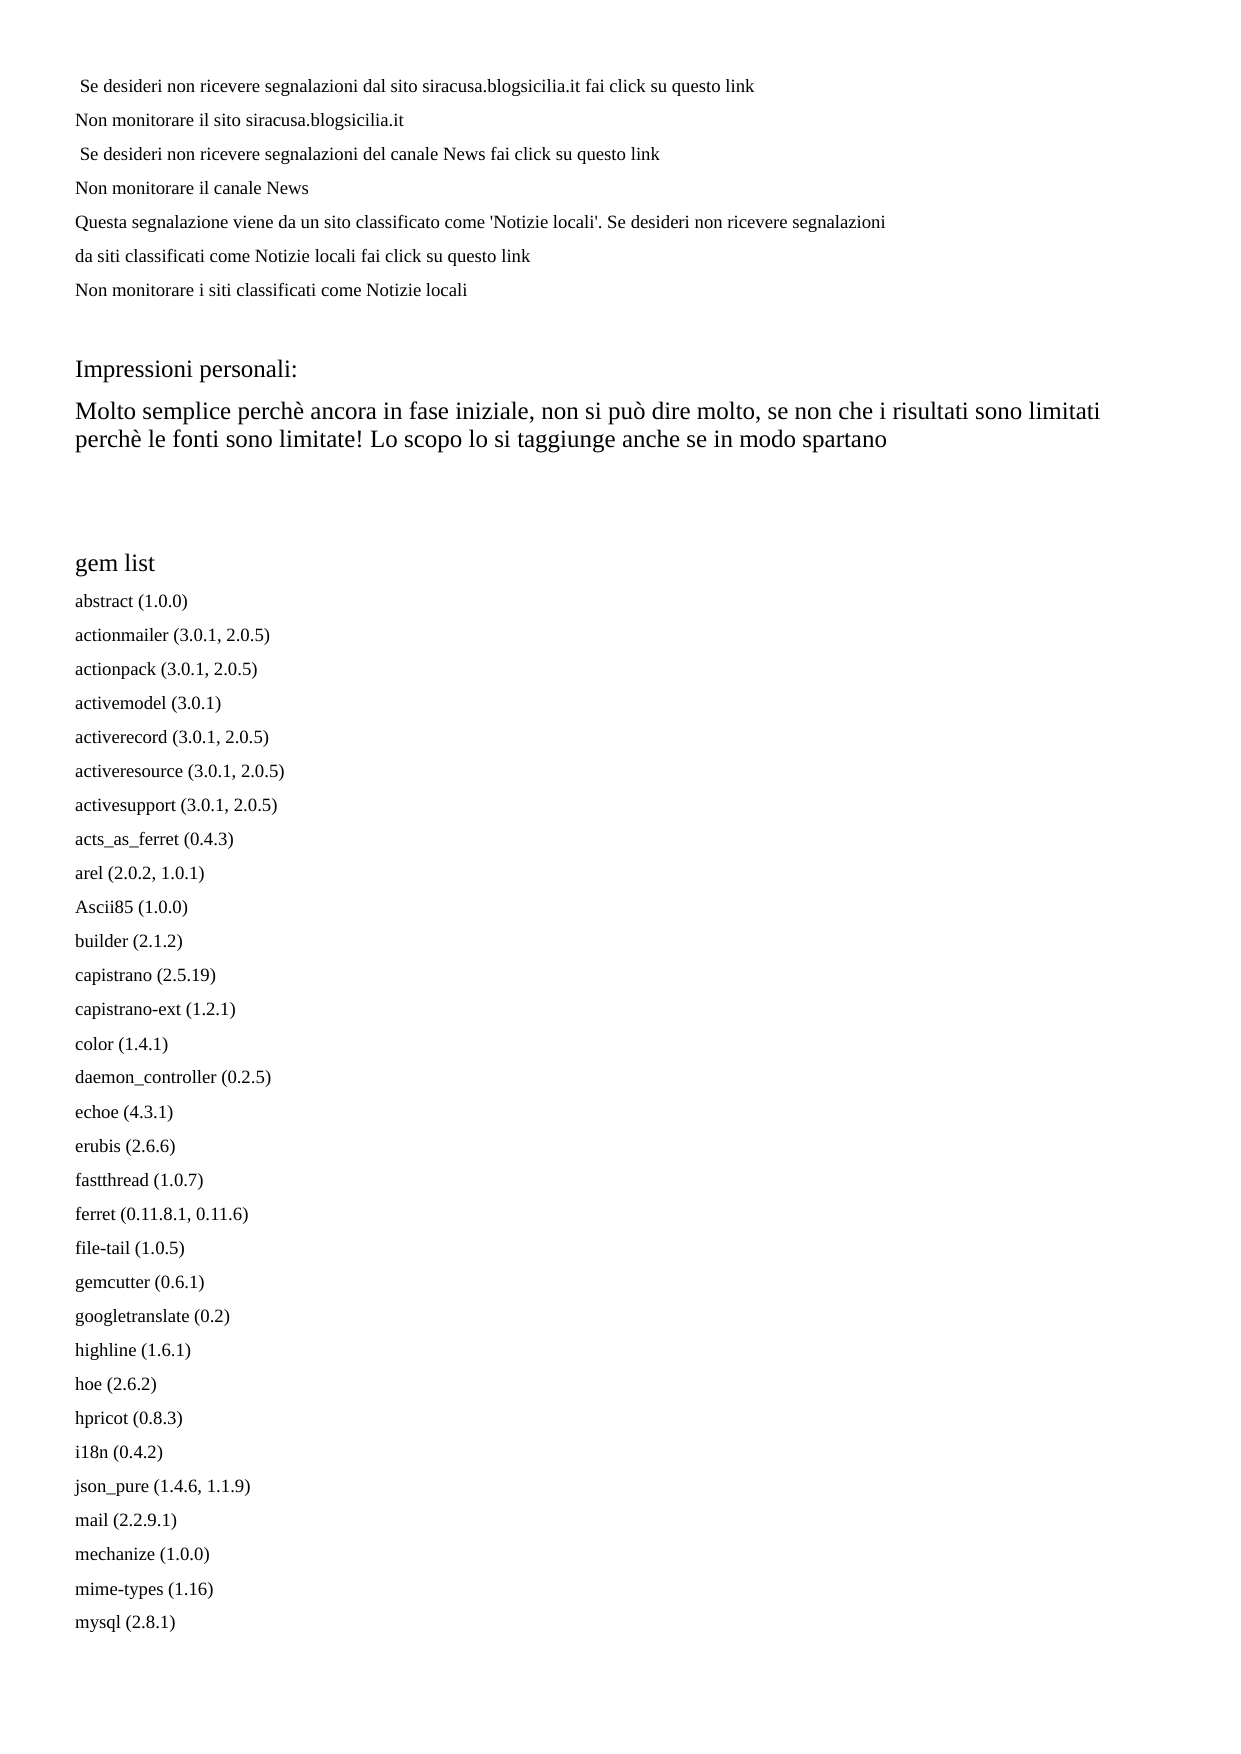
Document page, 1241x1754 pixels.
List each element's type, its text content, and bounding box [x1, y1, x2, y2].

text capistrano (2.5.19) [75, 964, 1162, 986]
text actionmailer (3.0.1, 2.0.5) [75, 624, 1162, 645]
text abstract (1.0.0) [75, 589, 1162, 611]
text ferret (0.11.8.1, 0.11.6) [75, 1203, 1162, 1224]
text Se desideri non ricevere segnalazioni del canale News fai click su questo link [75, 143, 1162, 164]
text i18n (0.4.2) [75, 1441, 1162, 1463]
text activemodel (3.0.1) [75, 692, 1162, 713]
text echoe (4.3.1) [75, 1101, 1162, 1122]
text daemon_controller (0.2.5) [75, 1066, 1162, 1088]
text mime-types (1.16) [75, 1577, 1162, 1599]
text arel (2.0.2, 1.0.1) [75, 862, 1162, 884]
text Non monitorare il canale News [75, 177, 1162, 199]
text Molto semplice perchè ancora in fase iniziale, non si può dire molto, se non che i risultati sono limitati perchè le fonti sono limitate! Lo scopo lo si taggiunge anche se in modo spartano [75, 396, 1162, 453]
text actionpack (3.0.1, 2.0.5) [75, 658, 1162, 679]
text activesupport (3.0.1, 2.0.5) [75, 794, 1162, 816]
text color (1.4.1) [75, 1032, 1162, 1054]
text activeresource (3.0.1, 2.0.5) [75, 760, 1162, 781]
text acts_as_ferret (0.4.3) [75, 828, 1162, 849]
text capistrano-ext (1.2.1) [75, 998, 1162, 1020]
text Impressioni personali: [75, 354, 1162, 383]
text mail (2.2.9.1) [75, 1509, 1162, 1531]
text hoe (2.6.2) [75, 1373, 1162, 1394]
text file-tail (1.0.5) [75, 1237, 1162, 1258]
text da siti classificati come Notizie locali fai click su questo link [75, 245, 1162, 267]
text json_pure (1.4.6, 1.1.9) [75, 1475, 1162, 1497]
text fastthread (1.0.7) [75, 1169, 1162, 1190]
text mysql (2.8.1) [75, 1611, 1162, 1633]
text gem list [75, 548, 1162, 577]
text activerecord (3.0.1, 2.0.5) [75, 726, 1162, 747]
text highline (1.6.1) [75, 1339, 1162, 1361]
text Se desideri non ricevere segnalazioni dal sito siracusa.blogsicilia.it fai click su questo link [75, 75, 1162, 96]
text builder (2.1.2) [75, 930, 1162, 952]
text gemcutter (0.6.1) [75, 1271, 1162, 1292]
text hpricot (0.8.3) [75, 1407, 1162, 1429]
text erubis (2.6.6) [75, 1134, 1162, 1156]
text Non monitorare i siti classificati come Notizie locali [75, 279, 1162, 301]
text Questa segnalazione viene da un sito classificato come 'Notizie locali'. Se desideri non ricevere segnalazioni [75, 211, 1162, 233]
text mechanize (1.0.0) [75, 1543, 1162, 1565]
text googletranslate (0.2) [75, 1305, 1162, 1326]
text Ascii85 (1.0.0) [75, 896, 1162, 918]
text Non monitorare il sito siracusa.blogsicilia.it [75, 109, 1162, 131]
